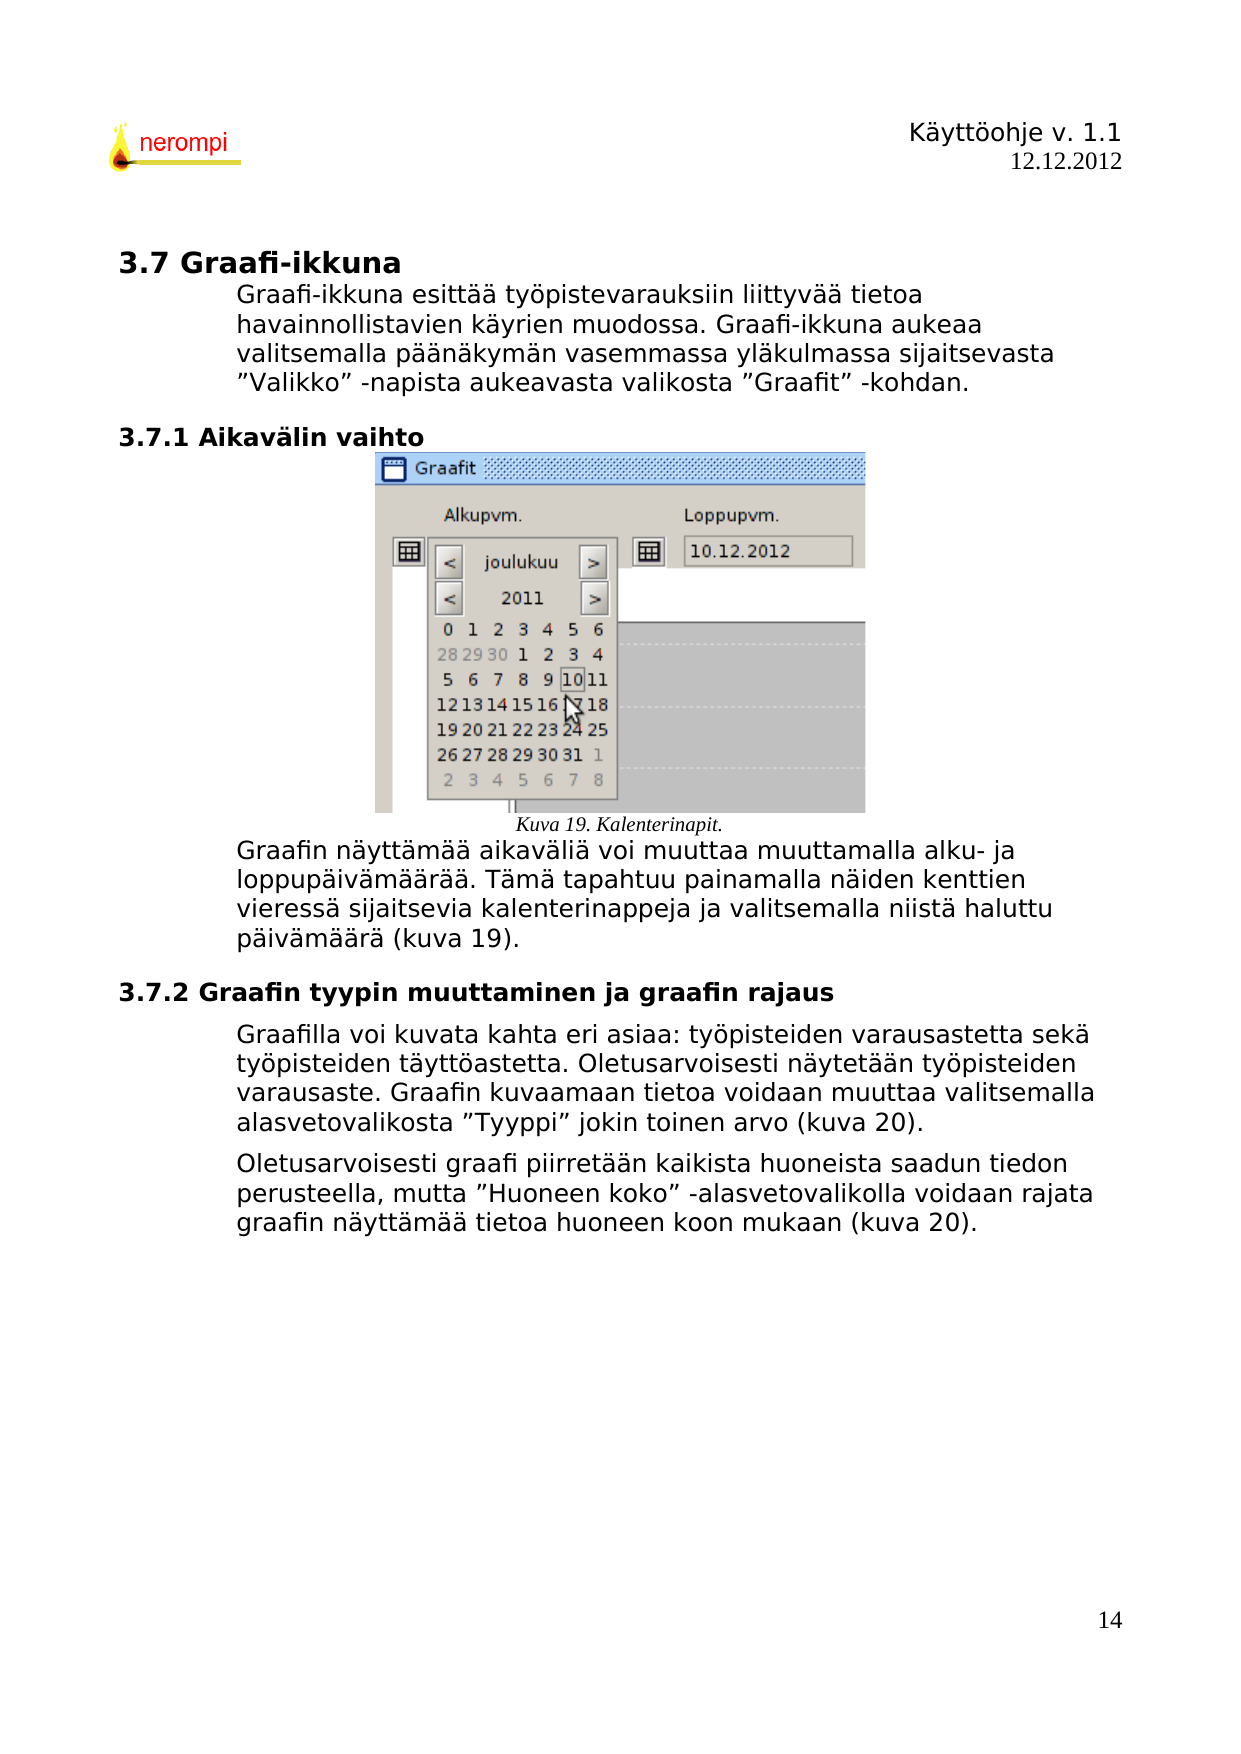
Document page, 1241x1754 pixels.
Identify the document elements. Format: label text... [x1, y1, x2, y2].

subtitle Graafi-ikkuna [118, 246, 1122, 281]
text Oletusarvoisesti graafi piirretään kaikista huoneista saadun tiedon perusteella, mutta ”Huoneen koko” -alasvetovalikolla voidaan rajata graafin näyttämää tietoa huoneen koon mukaan (kuva 20). [236, 1149, 1122, 1237]
text Graafilla voi kuvata kahta eri asiaa: työpisteiden varausastetta sekä työpisteiden täyttöastetta. Oletusarvoisesti näytetään työpisteiden varausaste. Graafin kuvaamaan tietoa voidaan muuttaa valitsemalla alasvetovalikosta ”Tyyppi” jokin toinen arvo (kuva 20). [236, 1020, 1122, 1137]
subtitle Graafin tyypin muuttaminen ja graafin rajaus [118, 978, 1122, 1007]
picture [375, 452, 866, 813]
picture [107, 118, 255, 176]
text Kuva 19. Kalenterinapit. [375, 813, 865, 836]
text Graafin näyttämää aikaväliä voi muuttaa muuttamalla alku- ja loppupäivämäärää. Tämä tapahtuu painamalla näiden kenttien vieressä sijaitsevia kalenterinappeja ja valitsemalla niistä haluttu päivämäärä (kuva 19). [236, 464, 1122, 953]
subtitle Aikavälin vaihto [118, 423, 1122, 452]
text Graafi-ikkuna esittää työpistevarauksiin liittyvää tietoa havainnollistavien käyrien muodossa. Graafi-ikkuna aukeaa valitsemalla päänäkymän vasemmassa yläkulmassa sijaitsevasta ”Valikko” -napista aukeavasta valikosta ”Graafit” -kohdan. [236, 281, 1122, 398]
